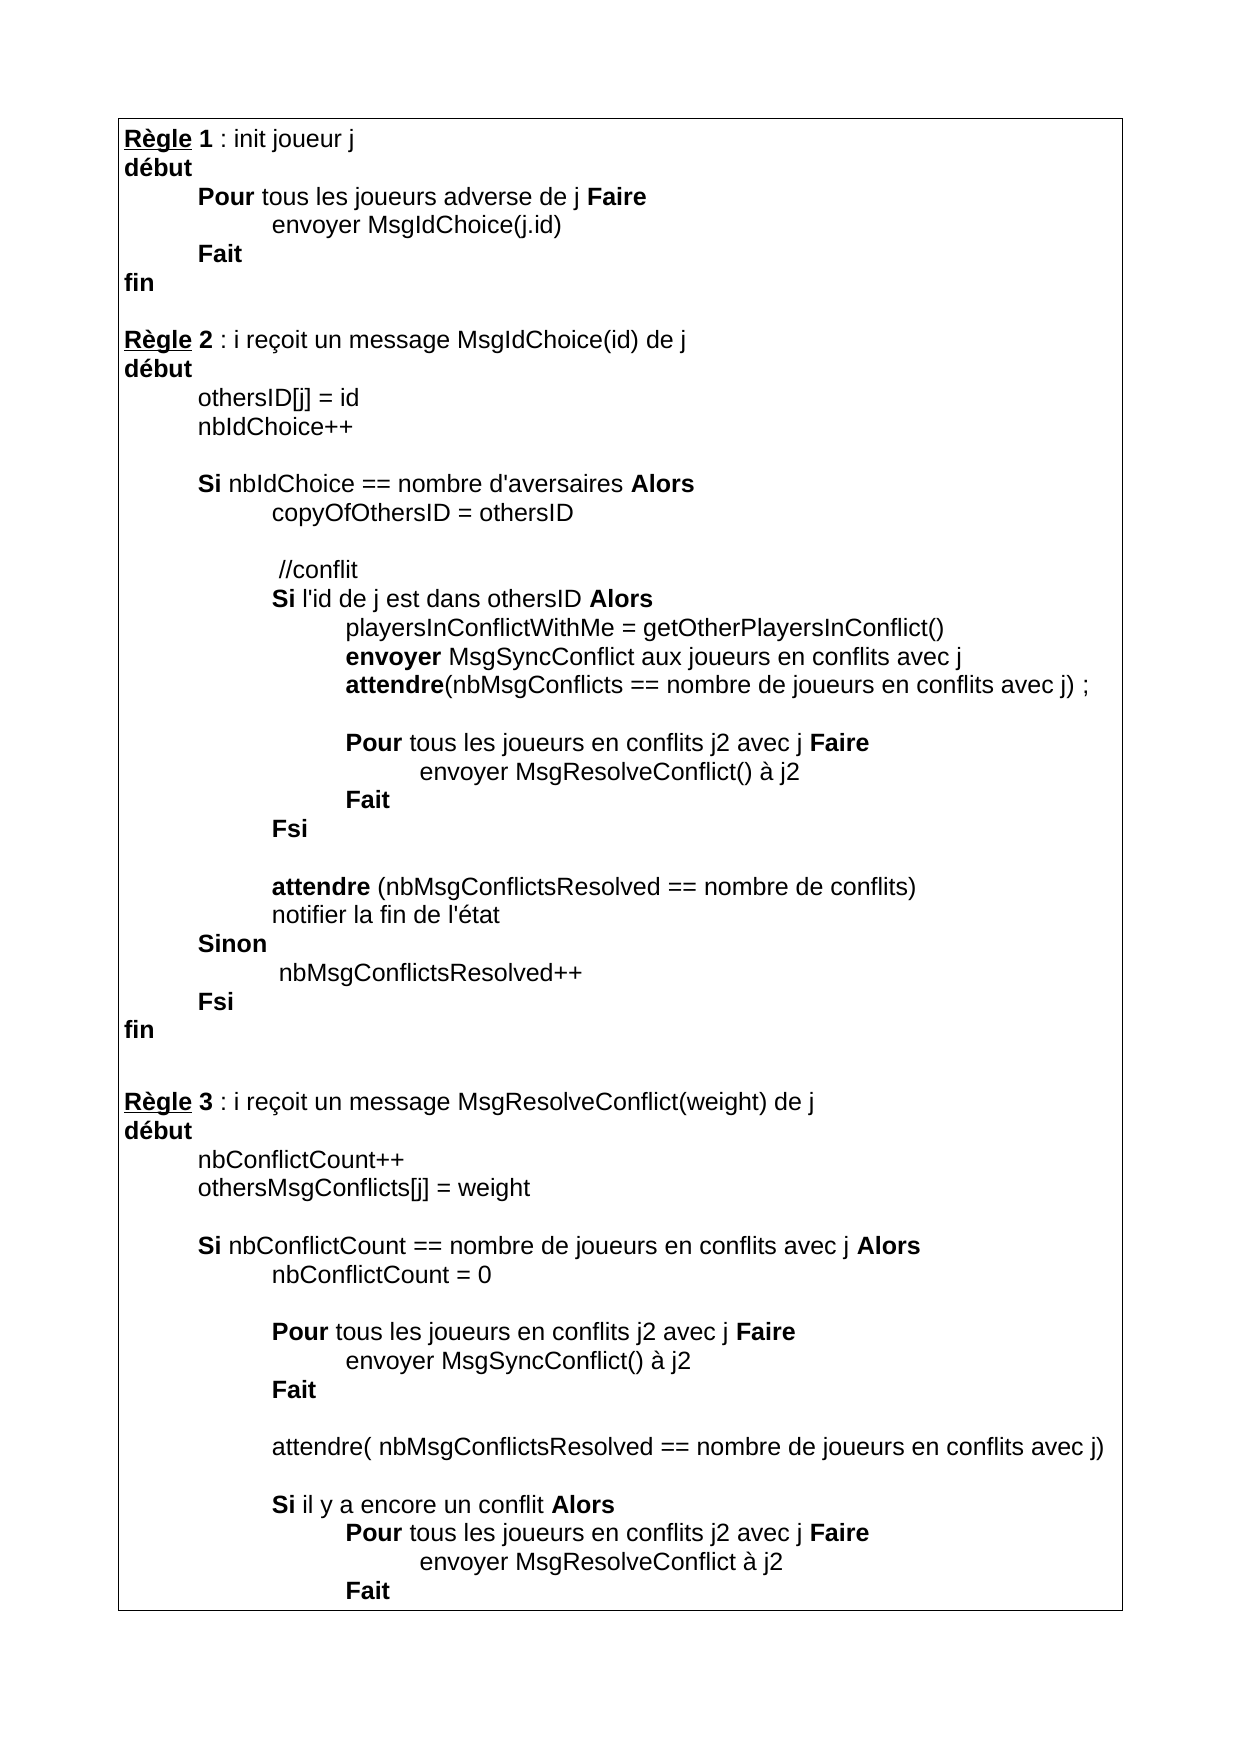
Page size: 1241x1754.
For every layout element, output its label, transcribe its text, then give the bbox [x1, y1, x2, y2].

table_header Règle 1 : init joueur j début Pour tous les joueurs adverse de j Faire envoyer MsgIdChoice(j.id) Fait fin Règle 2 : i reçoit un message MsgIdChoice(id) de j début othersID[j] = id nbIdChoice++ Si nbIdChoice == nombre d'aversaires Alors copyOfOthersID = othersID //conflit Si l'id de j est dans othersID Alors playersInConflictWithMe = getOtherPlayersInConflict() envoyer MsgSyncConflict aux joueurs en conflits avec j attendre(nbMsgConflicts == nombre de joueurs en conflits avec j) ; Pour tous les joueurs en conflits j2 avec j Faire envoyer MsgResolveConflict() à j2 Fait Fsi attendre (nbMsgConflictsResolved == nombre de conflits) notifier la fin de l'état Sinon nbMsgConflictsResolved++ Fsi fin Règle 3 : i reçoit un message MsgResolveConflict(weight) de j début nbConflictCount++ othersMsgConflicts[j] = weight Si nbConflictCount == nombre de joueurs en conflits avec j Alors nbConflictCount = 0 Pour tous les joueurs en conflits j2 avec j Faire envoyer MsgSyncConflict() à j2 Fait attendre( nbMsgConflictsResolved == nombre de joueurs en conflits avec j) Si il y a encore un conflit Alors Pour tous les joueurs en conflits j2 avec j Faire envoyer MsgResolveConflict à j2 Fait [119, 119, 1122, 1610]
